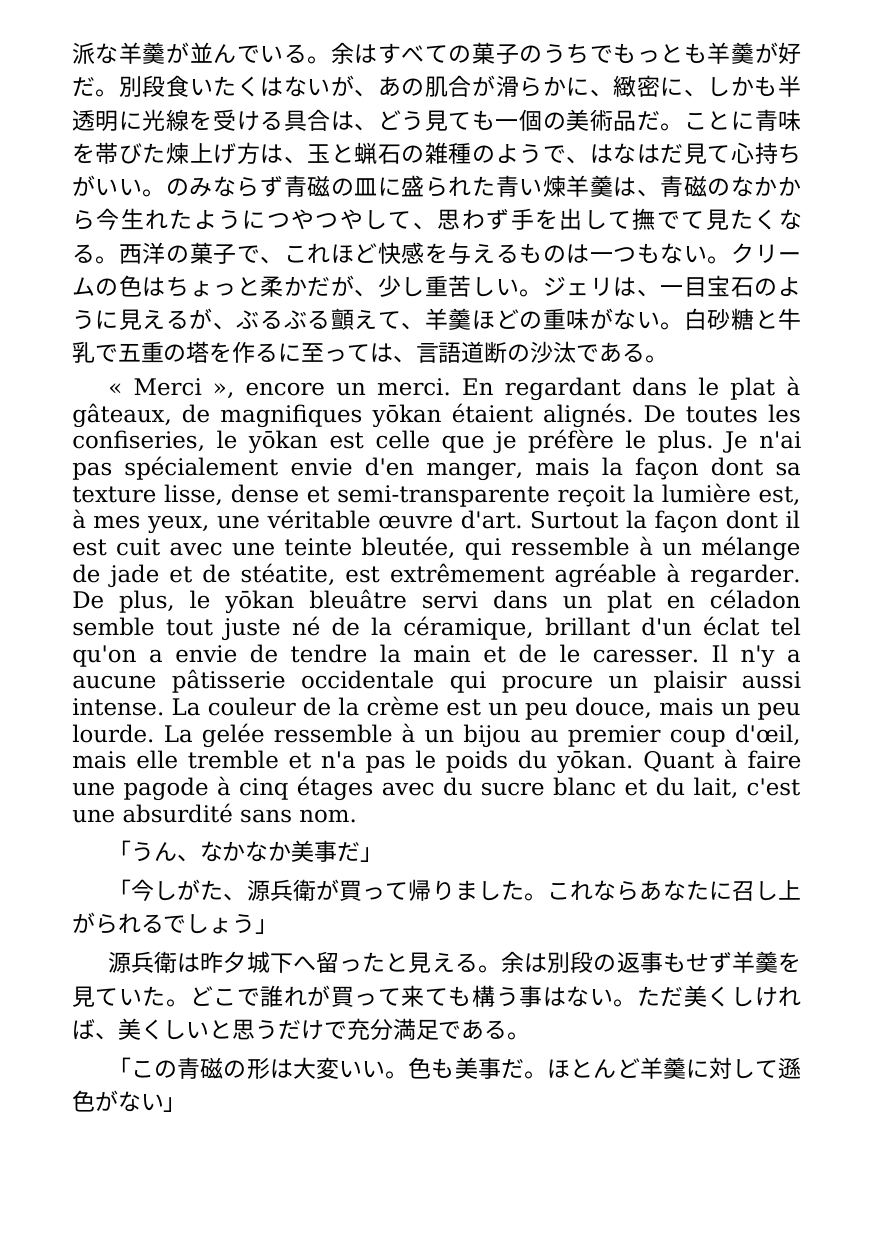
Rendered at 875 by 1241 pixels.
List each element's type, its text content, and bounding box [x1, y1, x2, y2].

text 源兵衛は昨夕城下へ留ったと見える。余は別段の返事もせず羊羹を見ていた。どこで誰れが買って来ても構う事はない。ただ美くしければ、美くしいと思うだけで充分満足である。 [72, 945, 802, 1045]
text 派な羊羹が並んでいる。余はすべての菓子のうちでもっとも羊羹が好だ。別段食いたくはないが、あの肌合が滑らかに、緻密に、しかも半透明に光線を受ける具合は、どう見ても一個の美術品だ。ことに青味を帯びた煉上げ方は、玉と蝋石の雑種のようで、はなはだ見て心持ちがいい。のみならず青磁の皿に盛られた青い煉羊羹は、青磁のなかから今生れたようにつやつやして、思わず手を出して撫でて見たくなる。西洋の菓子で、これほど快感を与えるものは一つもない。クリームの色はちょっと柔かだが、少し重苦しい。ジェリは、一目宝石のように見えるが、ぶるぶる顫えて、羊羹ほどの重味がない。白砂糖と牛乳で五重の塔を作るに至っては、言語道断の沙汰である。 [72, 36, 802, 368]
text 「今しがた、源兵衛が買って帰りました。これならあなたに召し上がられるでしょう」 [72, 873, 802, 939]
text « Merci », encore un merci. En regardant dans le plat à gâteaux, de magnifiques yōkan étaient alignés. De toutes les confiseries, le yōkan est celle que je préfère le plus. Je n'ai pas spécialement envie d'en manger, mais la façon dont sa texture lisse, dense et semi-transparente reçoit la lumière est, à mes yeux, une véritable œuvre d'art. Surtout la façon dont il est cuit avec une teinte bleutée, qui ressemble à un mélange de jade et de stéatite, est extrêmement agréable à regarder. De plus, le yōkan bleuâtre servi dans un plat en céladon semble tout juste né de la céramique, brillant d'un éclat tel qu'on a envie de tendre la main et de le caresser. Il n'y a aucune pâtisserie occidentale qui procure un plaisir aussi intense. La couleur de la crème est un peu douce, mais un peu lourde. La gelée ressemble à un bijou au premier coup d'œil, mais elle tremble et n'a pas le poids du yōkan. Quant à faire une pagode à cinq étages avec du sucre blanc et du lait, c'est une absurdité sans nom. [72, 374, 802, 828]
text 「うん、なかなか美事だ」 [72, 833, 802, 867]
text 「この青磁の形は大変いい。色も美事だ。ほとんど羊羹に対して遜色がない」 [72, 1051, 802, 1117]
